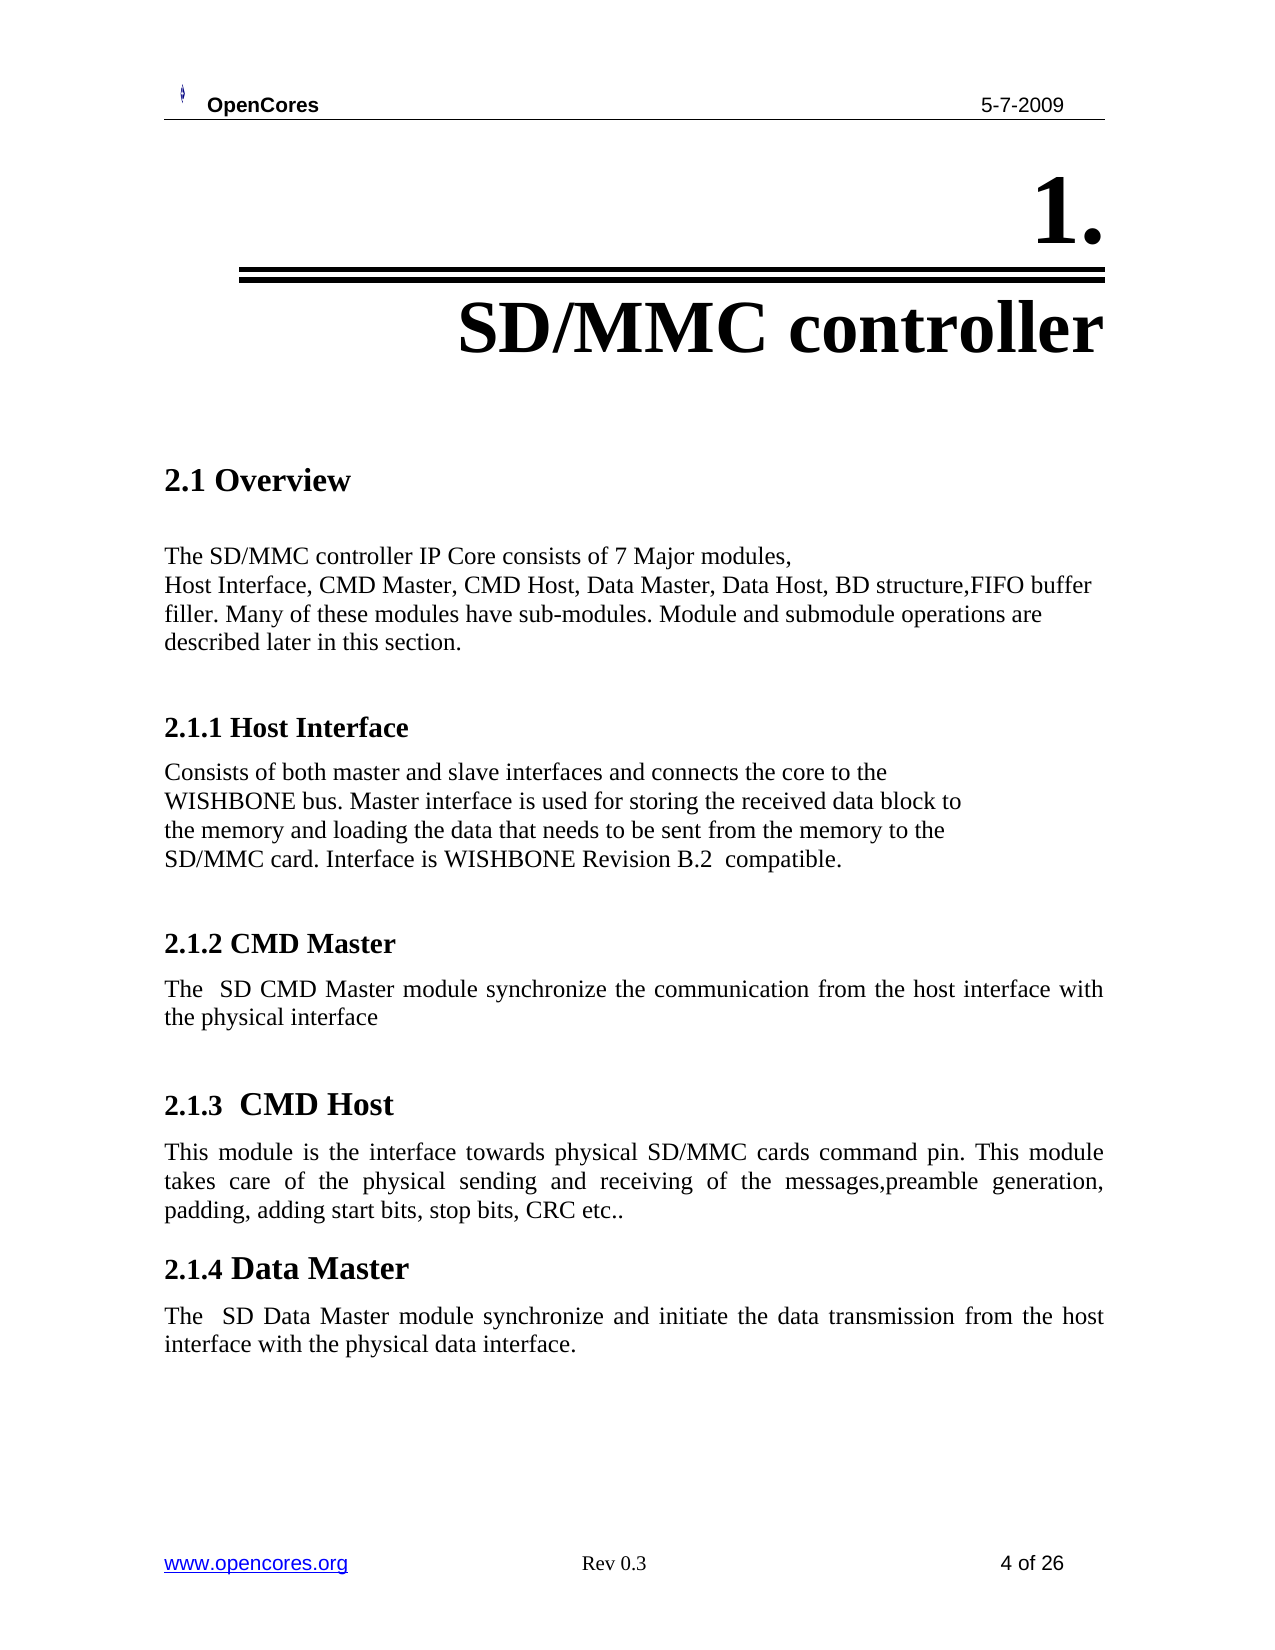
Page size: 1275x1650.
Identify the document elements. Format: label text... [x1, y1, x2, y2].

subtitle SD/MMC controller [149, 283, 1105, 369]
text Consists of both master and slave interfaces and connects the core to the [164, 757, 1105, 786]
text The SD/MMC controller IP Core consists of 7 Major modules, [164, 541, 1105, 570]
subtitle 2.1.4 Data Master [164, 1248, 1105, 1287]
text the memory and loading the data that needs to be sent from the memory to the [164, 815, 1105, 844]
subtitle 2.1 Overview [164, 460, 1105, 498]
text Host Interface, CMD Master, CMD Host, Data Master, Data Host, BD structure,FIFO buffer filler. Many of these modules have sub-modules. Module and submodule operations are described later in this section. [164, 570, 1105, 656]
text This module is the interface towards physical SD/MMC cards command pin. This module takes care of the physical sending and receiving of the messages,preamble generation, padding, adding start bits, stop bits, CRC etc.. [164, 1137, 1105, 1223]
text The SD Data Master module synchronize and initiate the data transmission from the host interface with the physical data interface. [164, 1301, 1105, 1358]
subtitle 2.1.3 CMD Host [164, 1085, 1105, 1123]
subtitle 2.1.1 Host Interface [164, 710, 1105, 743]
text SD/MMC card. Interface is WISHBONE Revision B.2 compatible. [164, 844, 1105, 872]
text WISHBONE bus. Master interface is used for storing the received data block to [164, 786, 1105, 815]
subtitle 2.1.2 CMD Master [164, 926, 1105, 959]
text The SD CMD Master module synchronize the communication from the host interface with the physical interface [164, 974, 1105, 1031]
